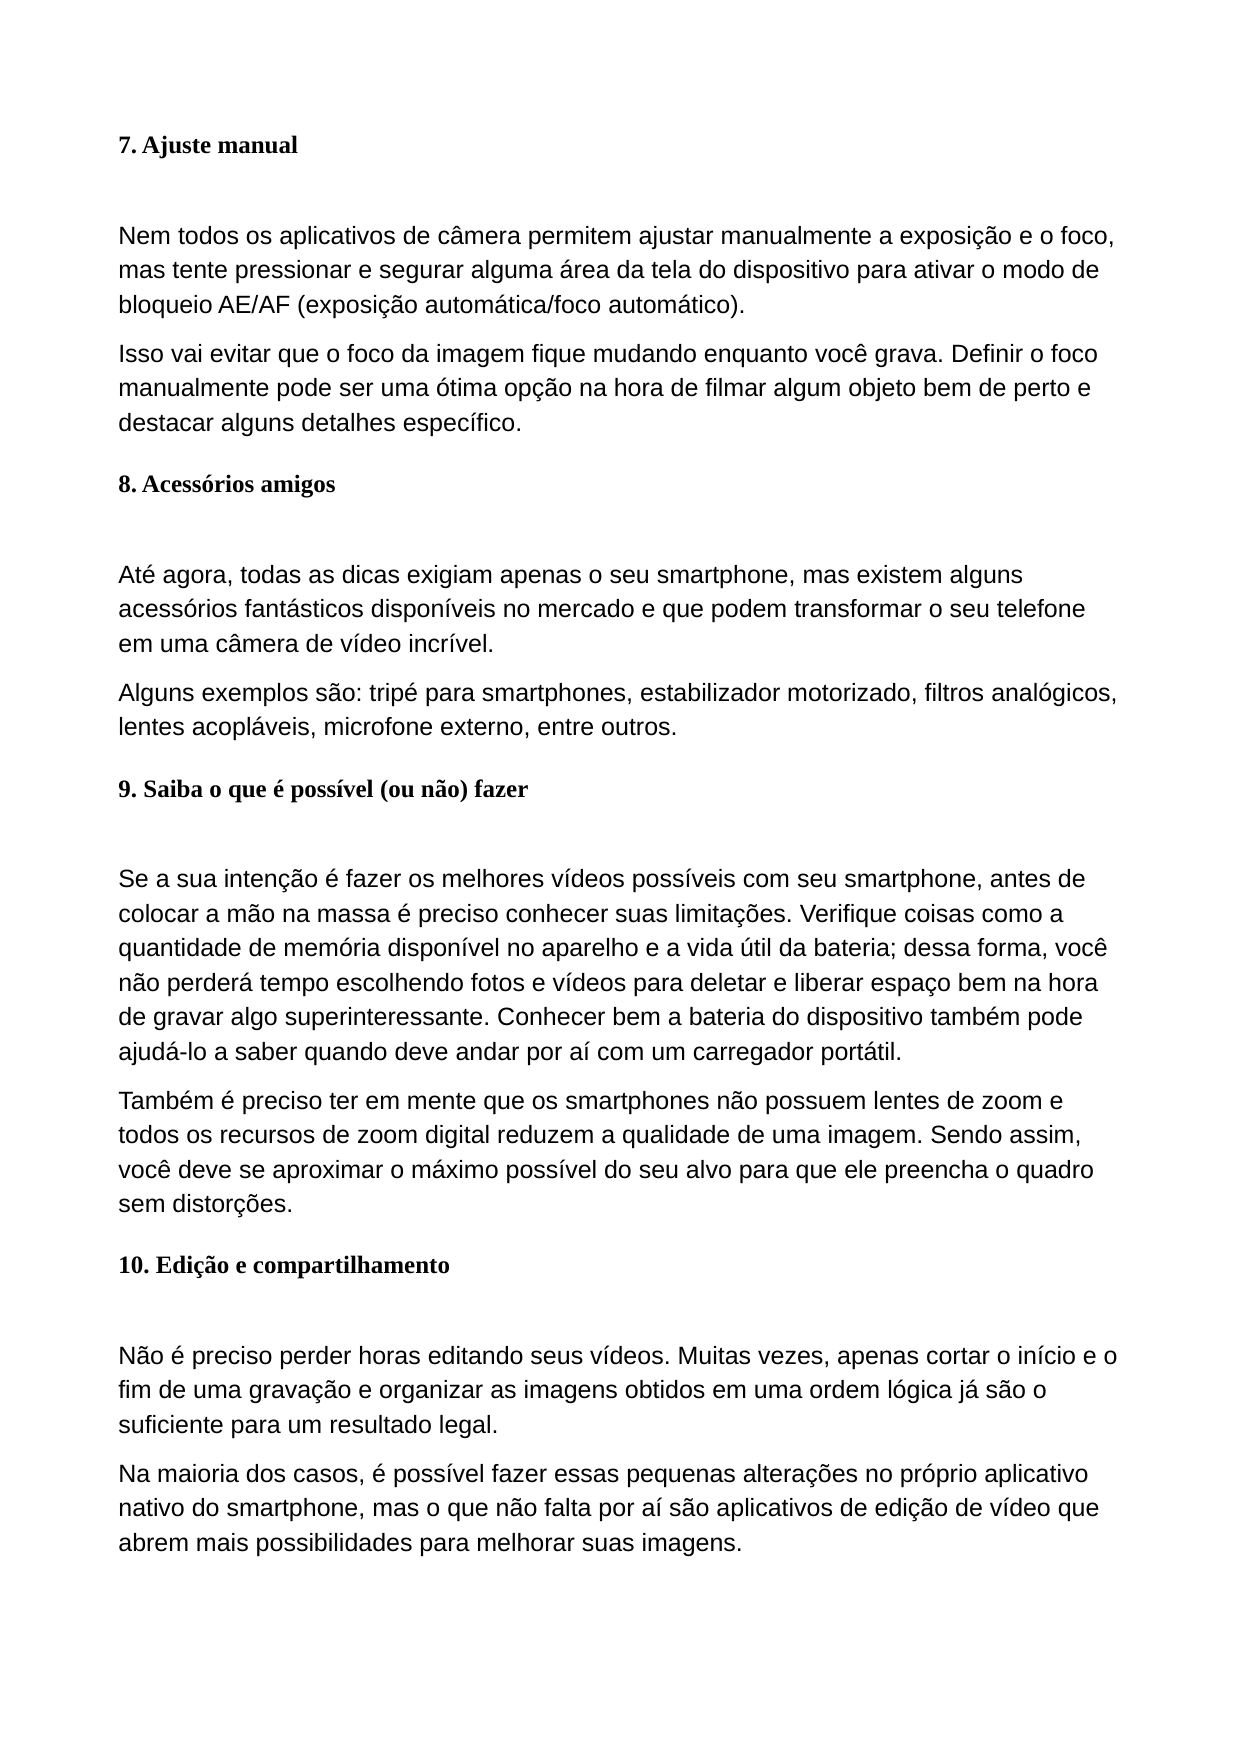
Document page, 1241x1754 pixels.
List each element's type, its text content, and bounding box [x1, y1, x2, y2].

subtitle 10. Edição e compartilhamento [118, 1251, 1122, 1279]
text Até agora, todas as dicas exigiam apenas o seu smartphone, mas existem alguns acessórios fantásticos disponíveis no mercado e que podem transformar o seu telefone em uma câmera de vídeo incrível. [118, 560, 1122, 657]
text Se a sua intenção é fazer os melhores vídeos possíveis com seu smartphone, antes de colocar a mão na massa é preciso conhecer suas limitações. Verifique coisas como a quantidade de memória disponível no aparelho e a vida útil da bateria; dessa forma, você não perderá tempo escolhendo fotos e vídeos para deletar e liberar espaço bem na hora de gravar algo superinteressante. Conhecer bem a bateria do dispositivo também pode ajudá-lo a saber quando deve andar por aí com um carregador portátil. [118, 864, 1122, 1065]
subtitle 9. Saiba o que é possível (ou não) fazer [118, 774, 1122, 803]
text Também é preciso ter em mente que os smartphones não possuem lentes de zoom e todos os recursos de zoom digital reduzem a qualidade de uma imagem. Sendo assim, você deve se aproximar o máximo possível do seu alvo para que ele preencha o quadro sem distorções. [118, 1086, 1122, 1218]
subtitle 8. Acessórios amigos [118, 469, 1122, 498]
text Não é preciso perder horas editando seus vídeos. Muitas vezes, apenas cortar o início e o fim de uma gravação e organizar as imagens obtidos em uma ordem lógica já são o suficiente para um resultado legal. [118, 1341, 1122, 1439]
text Na maioria dos casos, é possível fazer essas pequenas alterações no próprio aplicativo nativo do smartphone, mas o que não falta por aí são aplicativos de edição de vídeo que abrem mais possibilidades para melhorar suas imagens. [118, 1459, 1122, 1557]
text Isso vai evitar que o foco da imagem fique mudando enquanto você grava. Definir o foco manualmente pode ser uma ótima opção na hora de filmar algum objeto bem de perto e destacar alguns detalhes específico. [118, 339, 1122, 437]
text Alguns exemplos são: tripé para smartphones, estabilizador motorizado, filtros analógicos, lentes acopláveis, microfone externo, entre outros. [118, 678, 1122, 741]
text Nem todos os aplicativos de câmera permitem ajustar manualmente a exposição e o foco, mas tente pressionar e segurar alguma área da tela do dispositivo para ativar o modo de bloqueio AE/AF (exposição automática/foco automático). [118, 221, 1122, 319]
subtitle 7. Ajuste manual [118, 131, 1122, 159]
